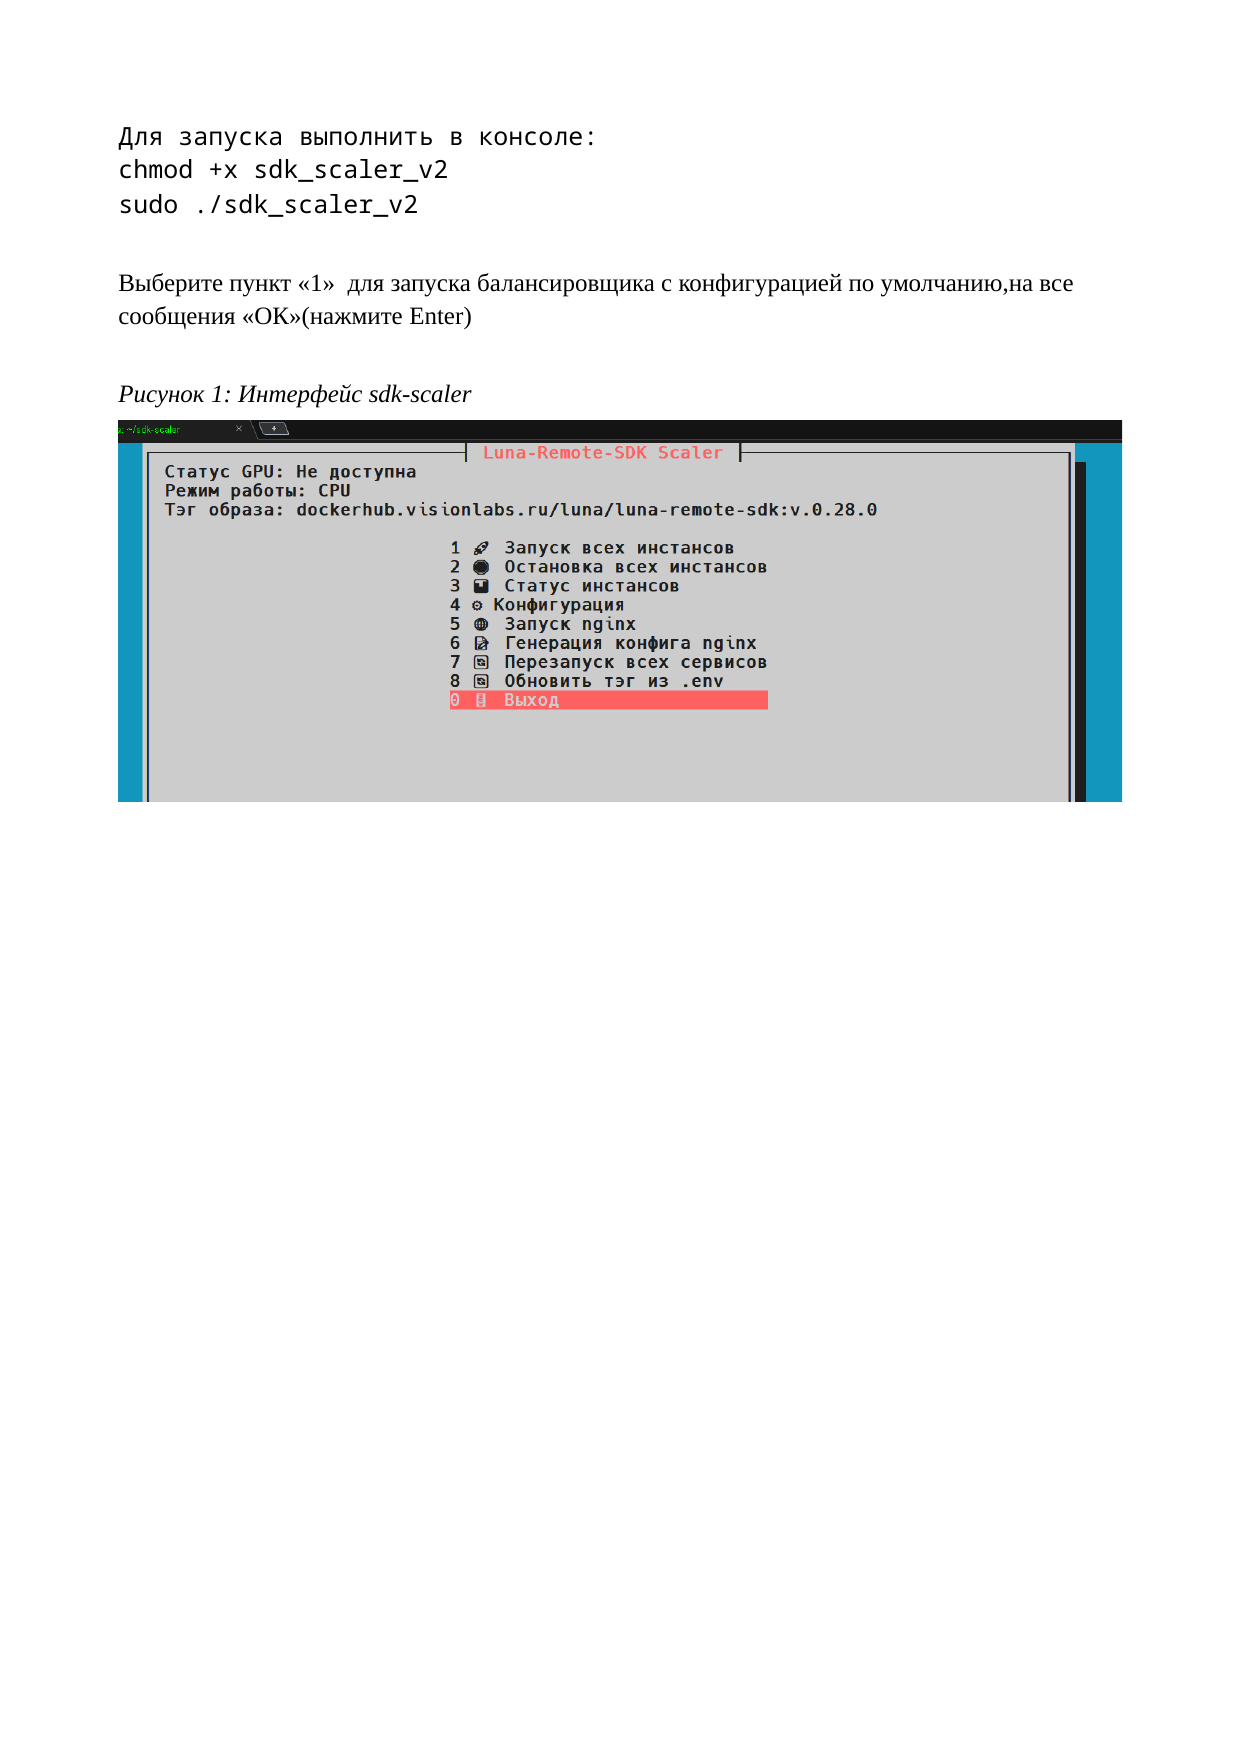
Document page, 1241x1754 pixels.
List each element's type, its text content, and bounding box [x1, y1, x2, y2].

text chmod +x sdk_scaler_v2 [118, 152, 1122, 186]
picture [118, 420, 1123, 802]
text Рисунок 1: Интерфейс sdk-scaler [118, 379, 1122, 408]
text Выберите пункт «1» для запуска балансировщика с конфигурацией по умолчанию,на все сообщения «ОК»(нажмите Enter) [118, 268, 1122, 330]
text sudo ./sdk_scaler_v2 [118, 186, 1122, 220]
text Для запуска выполнить в консоле: [118, 118, 1122, 152]
